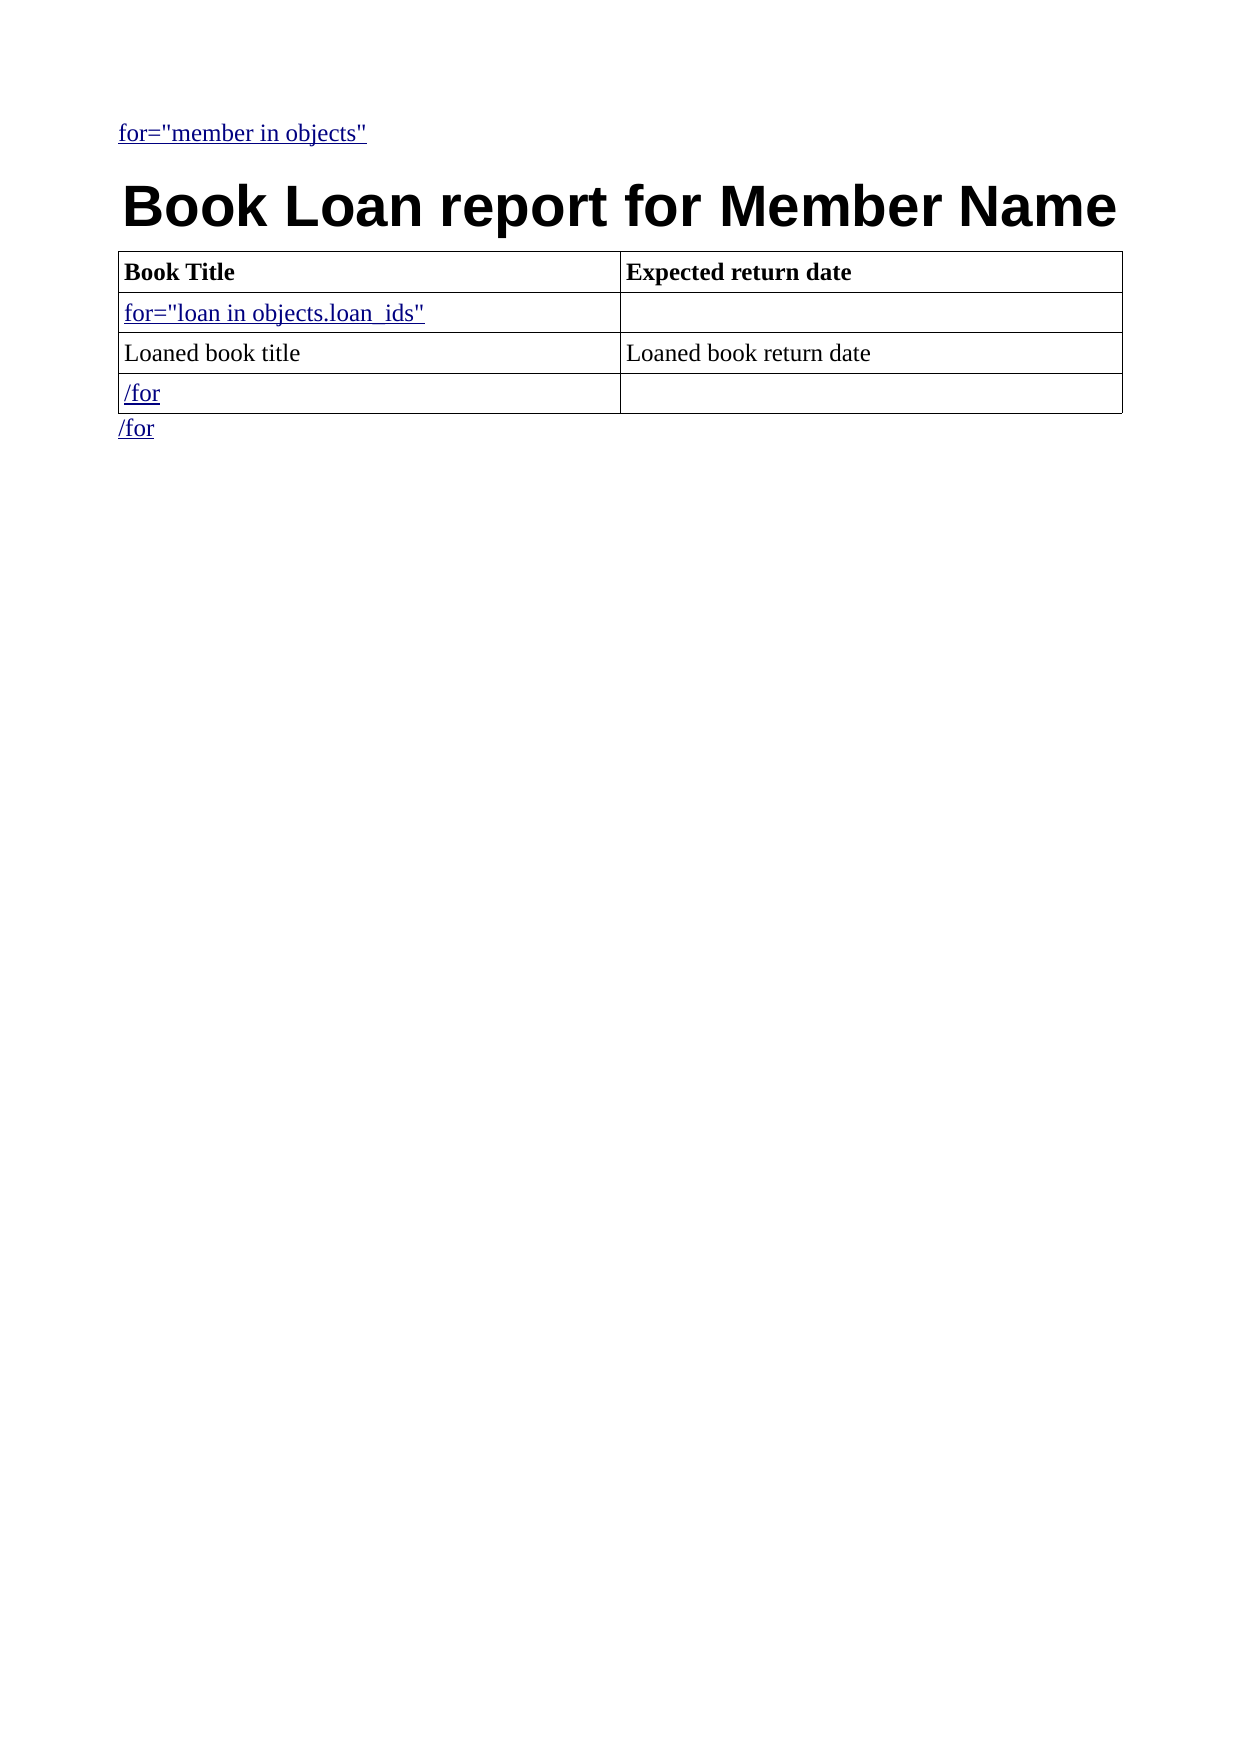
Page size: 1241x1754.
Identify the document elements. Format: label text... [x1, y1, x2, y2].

text /for [118, 414, 1122, 442]
table_cell Loaned book return date [621, 333, 1122, 372]
table_header Book Title [119, 252, 620, 292]
table_cell Loaned book title [119, 333, 620, 372]
table_cell [621, 374, 1122, 413]
table_header Expected return date [621, 252, 1122, 292]
table_cell for="loan in objects.loan_ids" [119, 293, 620, 332]
table_cell [621, 293, 1122, 332]
table_cell /for [119, 374, 620, 413]
title Book Loan report for Member Name [118, 172, 1122, 239]
text for="member in objects" [118, 118, 1122, 147]
